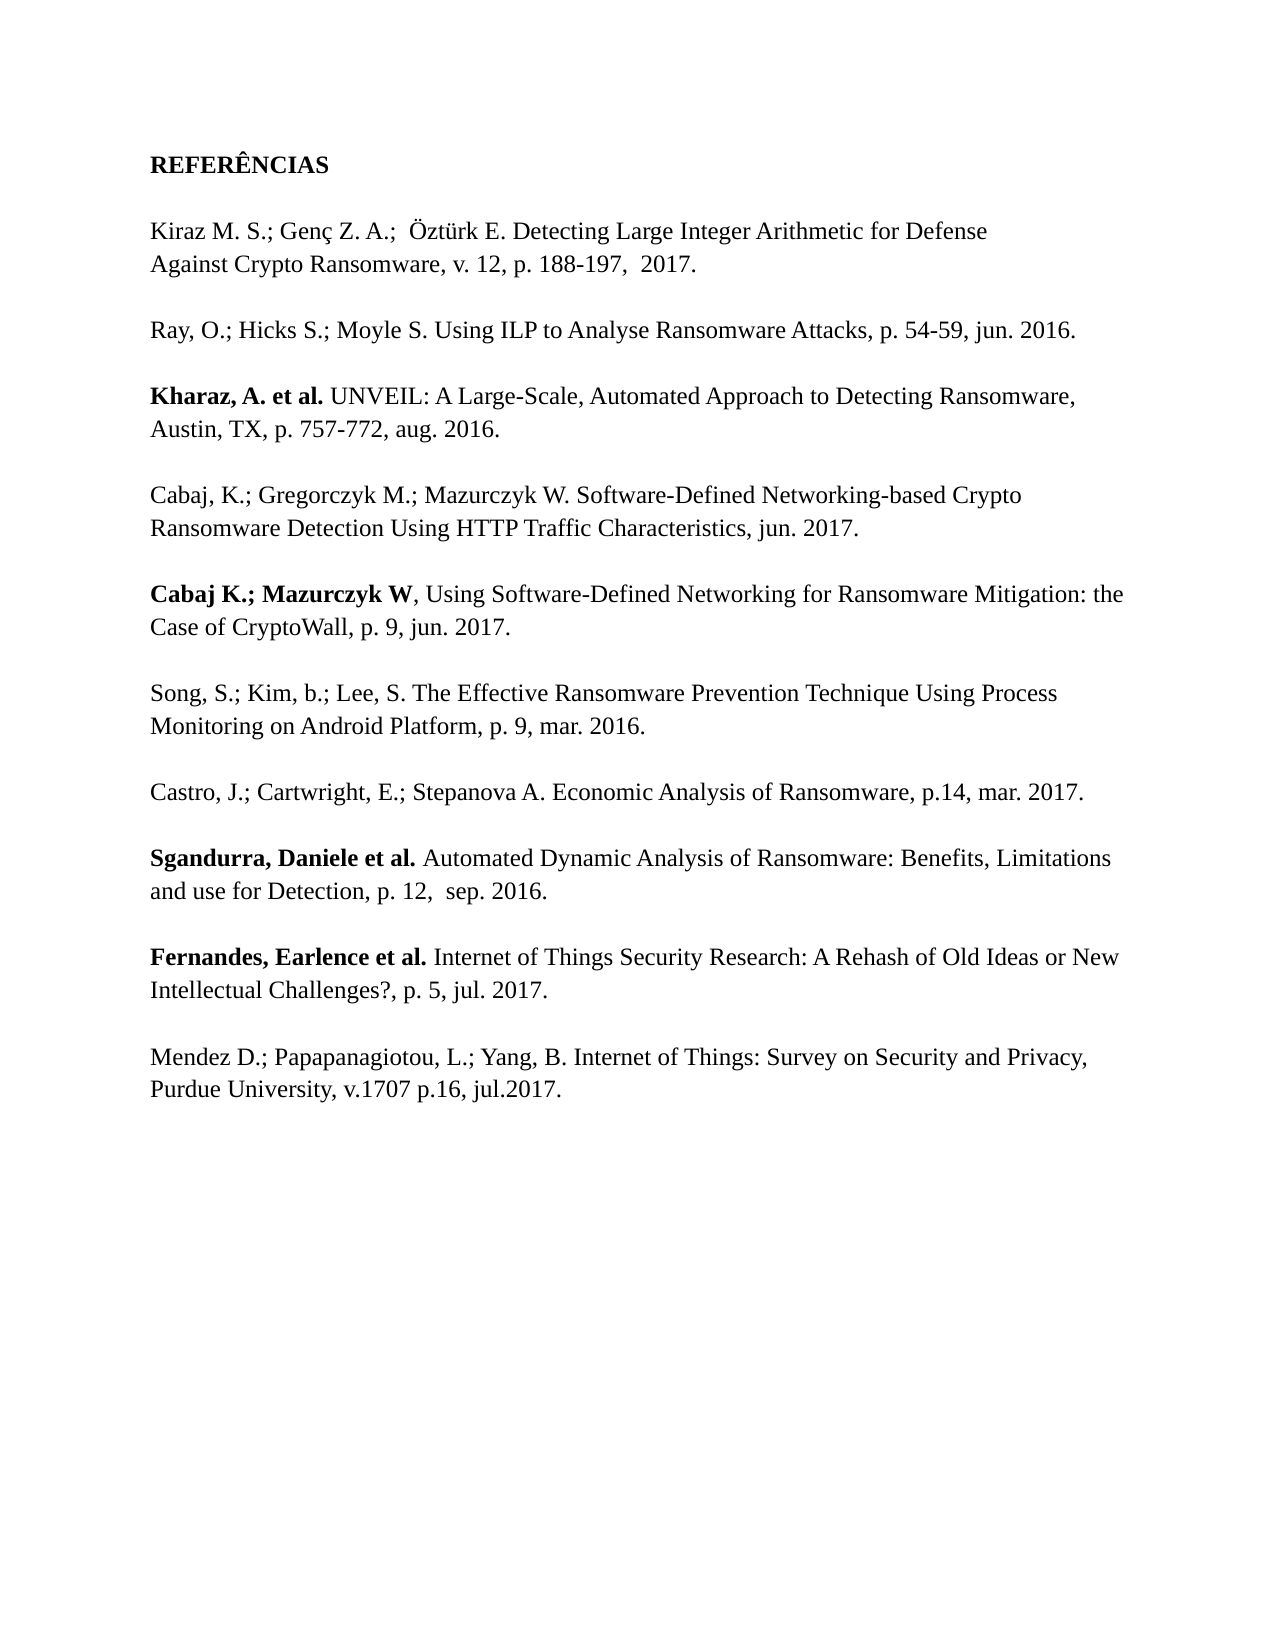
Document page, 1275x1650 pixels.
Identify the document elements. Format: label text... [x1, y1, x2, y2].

text Sgandurra, Daniele et al. Automated Dynamic Analysis of Ransomware: Benefits, Limitations and use for Detection, p. 12, sep. 2016. [150, 843, 1125, 905]
text REFERÊNCIAS [150, 150, 1125, 179]
text Kiraz M. S.; Genç Z. A.; Öztürk E. Detecting Large Integer Arithmetic for Defense [150, 216, 1125, 245]
text Against Crypto Ransomware, v. 12, p. 188-197, 2017. [150, 249, 1125, 278]
text Castro, J.; Cartwright, E.; Stepanova A. Economic Analysis of Ransomware, p.14, mar. 2017. [150, 777, 1125, 806]
text Ray, O.; Hicks S.; Moyle S. Using ILP to Analyse Ransomware Attacks, p. 54-59, jun. 2016. [150, 315, 1125, 344]
text Cabaj, K.; Gregorczyk M.; Mazurczyk W. Software-Defined Networking-based Crypto Ransomware Detection Using HTTP Traffic Characteristics, jun. 2017. [150, 480, 1125, 542]
text Cabaj K.; Mazurczyk W, Using Software-Defined Networking for Ransomware Mitigation: the Case of CryptoWall, p. 9, jun. 2017. [150, 579, 1125, 641]
text Song, S.; Kim, b.; Lee, S. The Effective Ransomware Prevention Technique Using Process Monitoring on Android Platform, p. 9, mar. 2016. [150, 678, 1125, 740]
text Fernandes, Earlence et al. Internet of Things Security Research: A Rehash of Old Ideas or New Intellectual Challenges?, p. 5, jul. 2017. [150, 942, 1125, 1004]
text Kharaz, A. et al. UNVEIL: A Large-Scale, Automated Approach to Detecting Ransomware, Austin, TX, p. 757-772, aug. 2016. [150, 381, 1125, 443]
text Mendez D.; Papapanagiotou, L.; Yang, B. Internet of Things: Survey on Security and Privacy, Purdue University, v.1707 p.16, jul.2017. [150, 1042, 1125, 1103]
